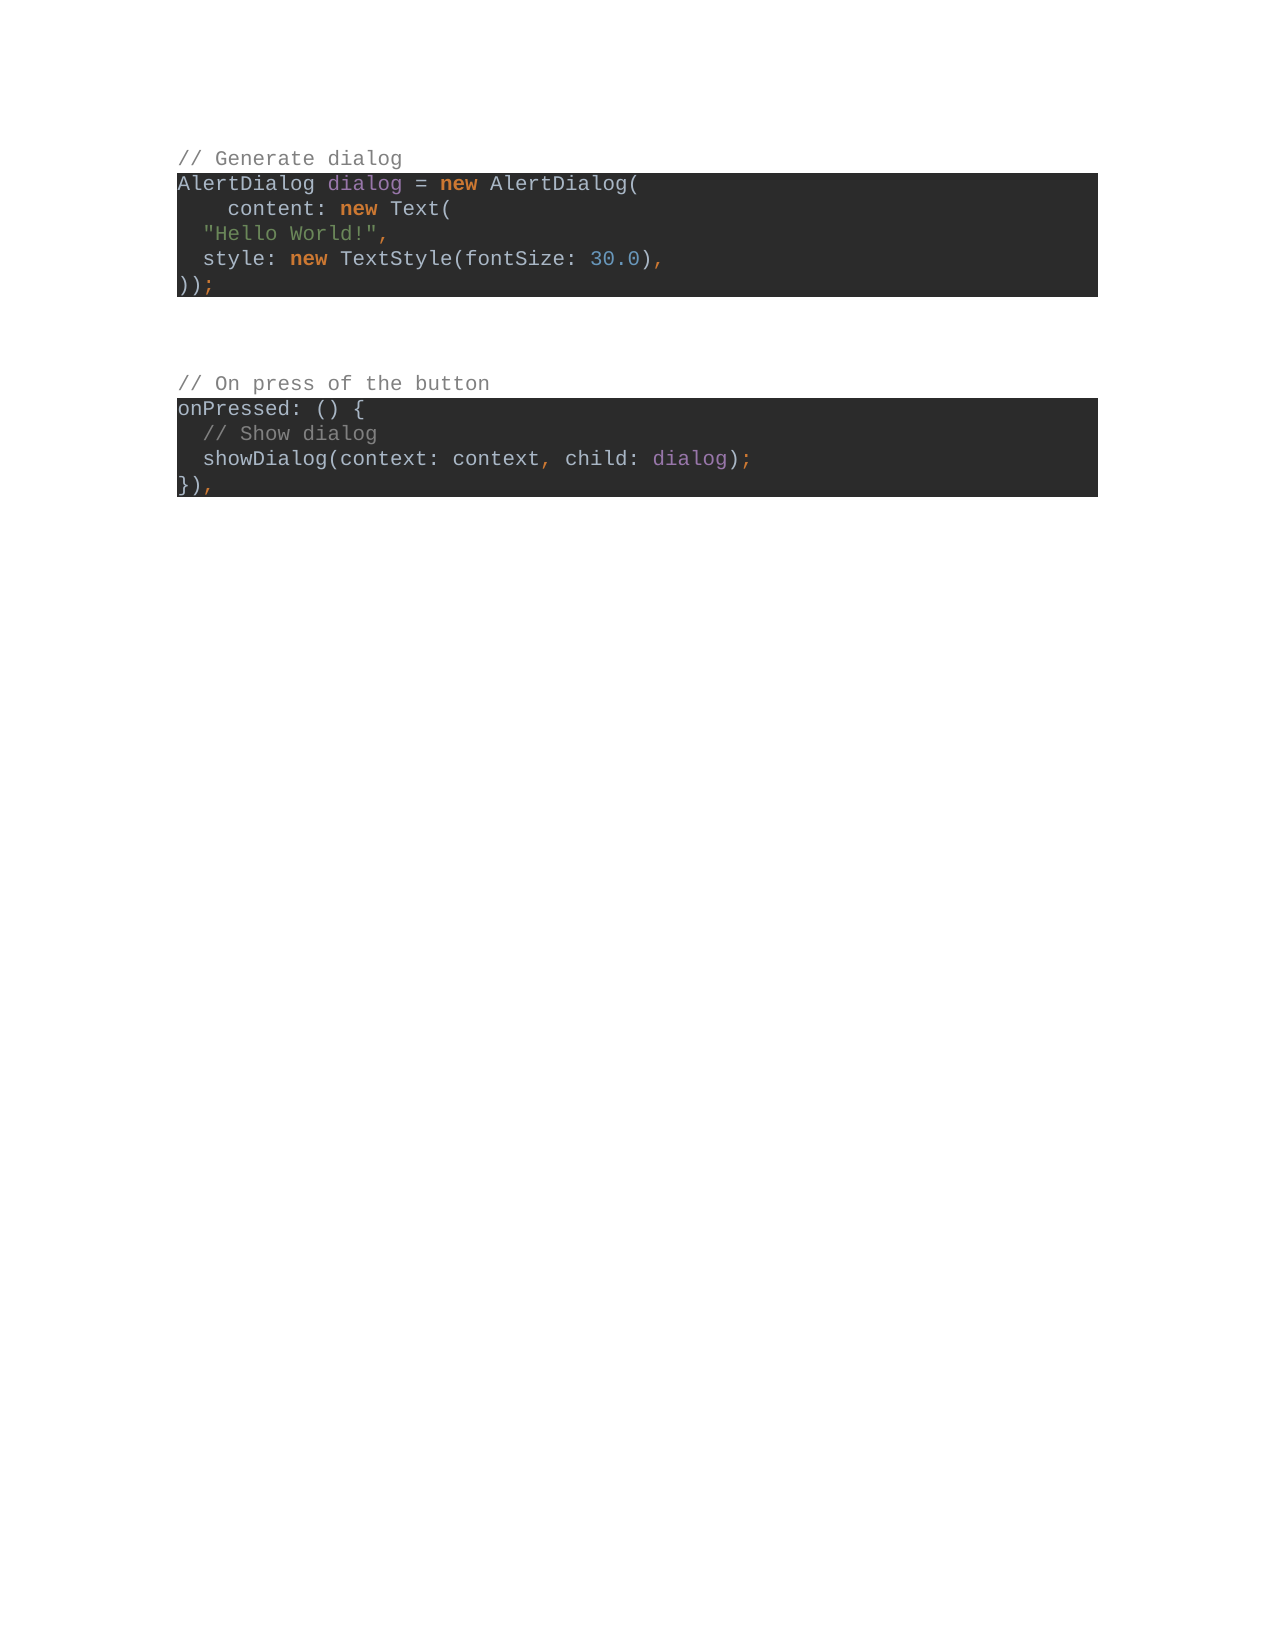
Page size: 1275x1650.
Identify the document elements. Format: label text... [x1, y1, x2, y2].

text content: new Text( [177, 198, 1098, 222]
text style: new TextStyle(fontSize: 30.0), [177, 248, 1098, 272]
text AlertDialog dialog = new AlertDialog( [177, 173, 1098, 196]
text showDialog(context: context, child: dialog); [177, 448, 1098, 472]
text // Show dialog [177, 423, 1098, 447]
text }), [177, 473, 1098, 497]
text )); [177, 274, 1098, 297]
text "Hello World!", [177, 223, 1098, 247]
text // Generate dialog [177, 148, 1098, 171]
text // On press of the button [177, 373, 1098, 396]
text onPressed: () { [177, 398, 1098, 422]
